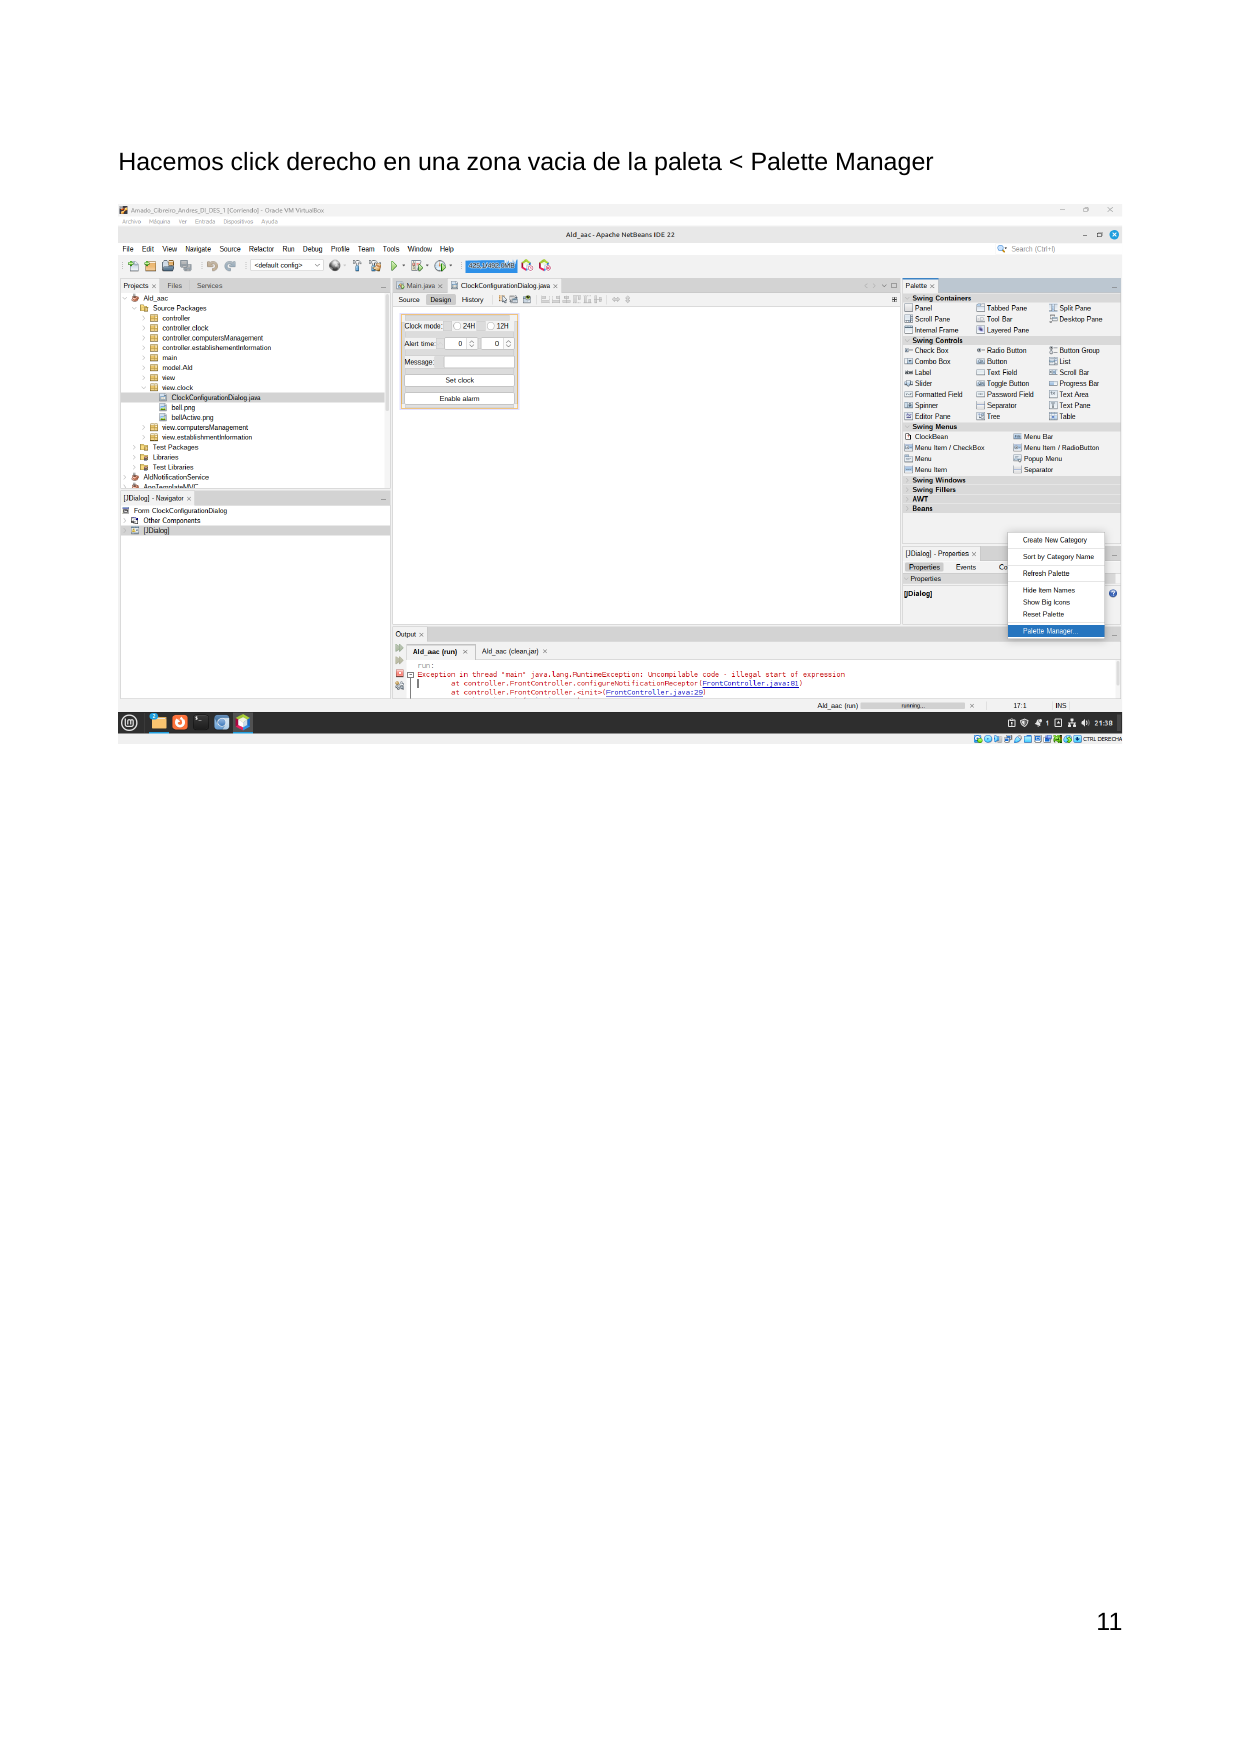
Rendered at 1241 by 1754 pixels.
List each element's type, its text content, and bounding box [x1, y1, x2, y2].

text Hacemos click derecho en una zona vacia de la paleta < Palette Manager [118, 147, 1122, 176]
picture [118, 204, 1123, 744]
